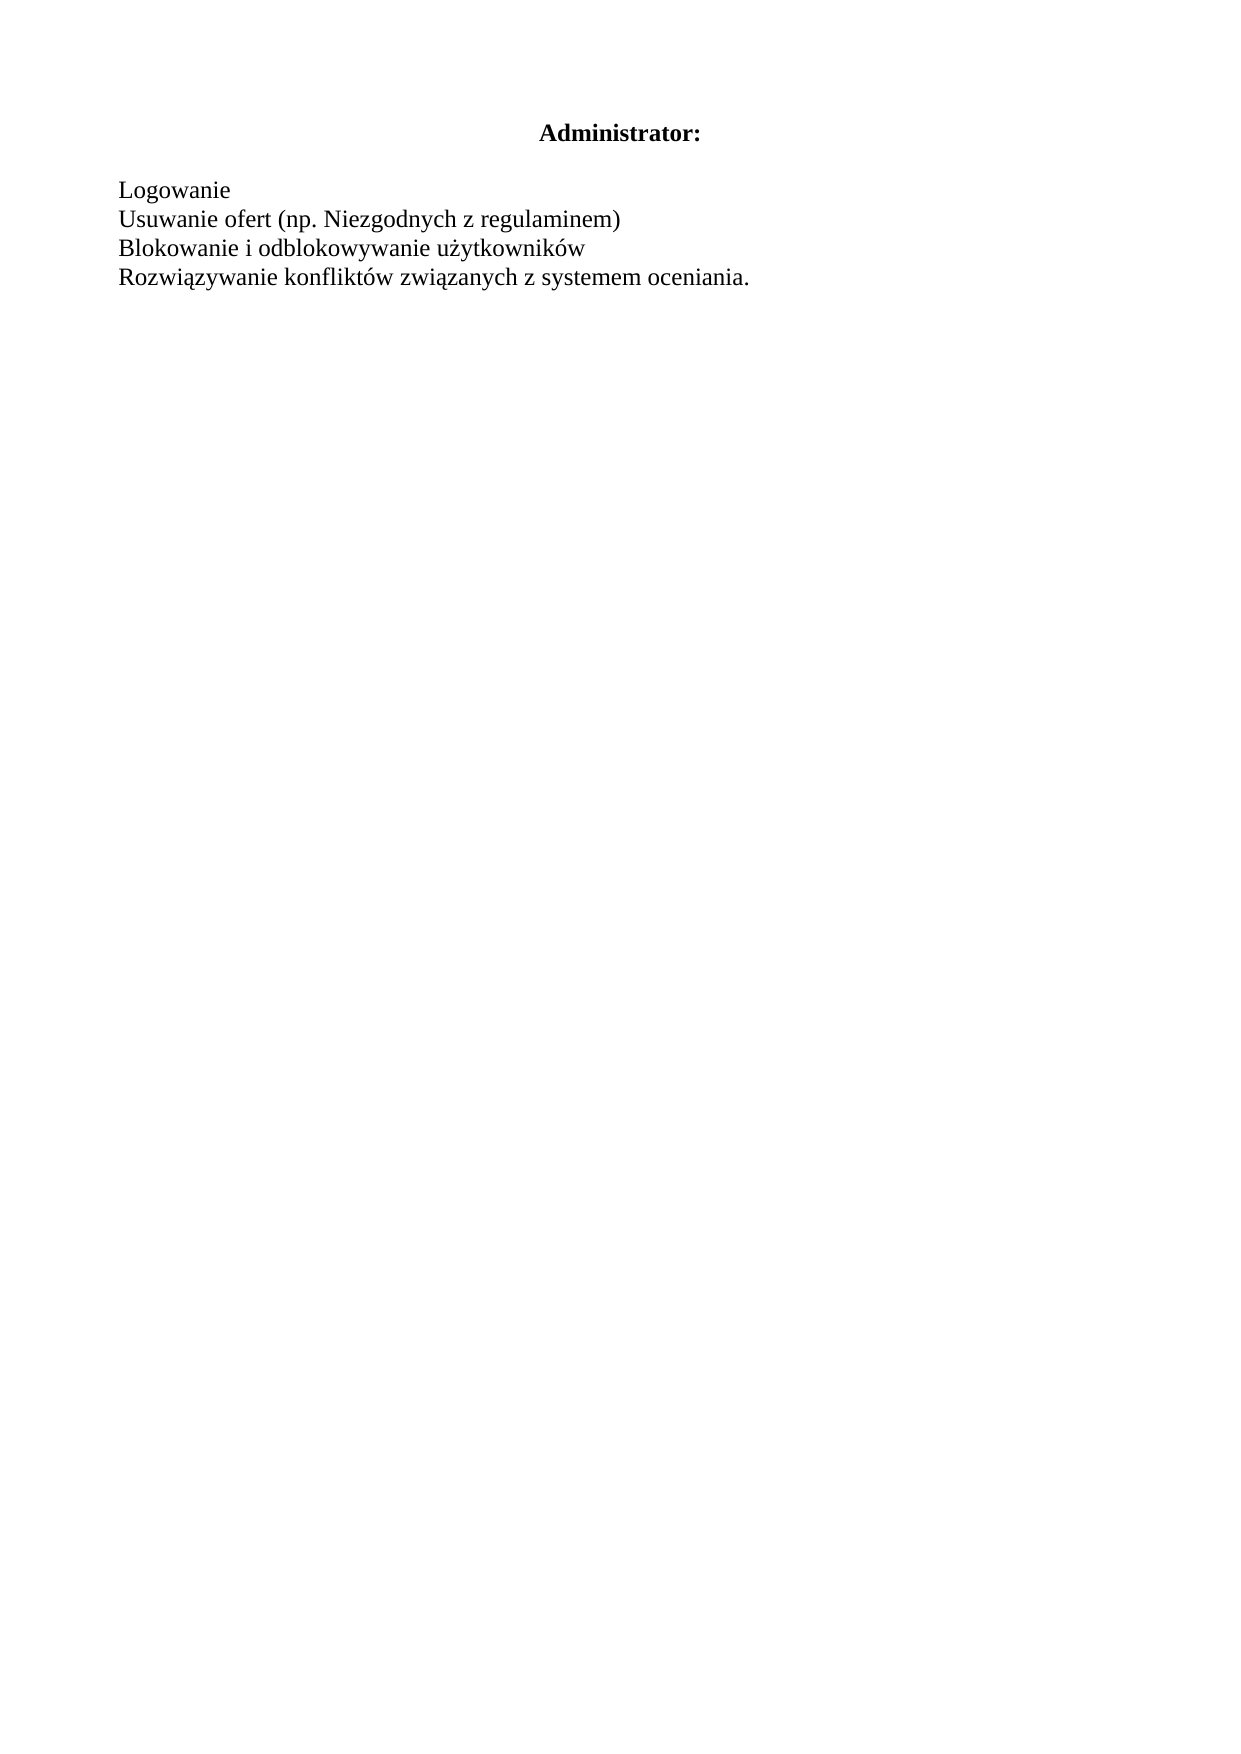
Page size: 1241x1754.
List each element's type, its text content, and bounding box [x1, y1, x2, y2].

text Administrator: [118, 118, 1122, 147]
text Logowanie [118, 176, 1122, 204]
text Usuwanie ofert (np. Niezgodnych z regulaminem) [118, 204, 1122, 233]
text Blokowanie i odblokowywanie użytkowników [118, 233, 1122, 262]
text Rozwiązywanie konfliktów związanych z systemem oceniania. [118, 262, 1122, 291]
